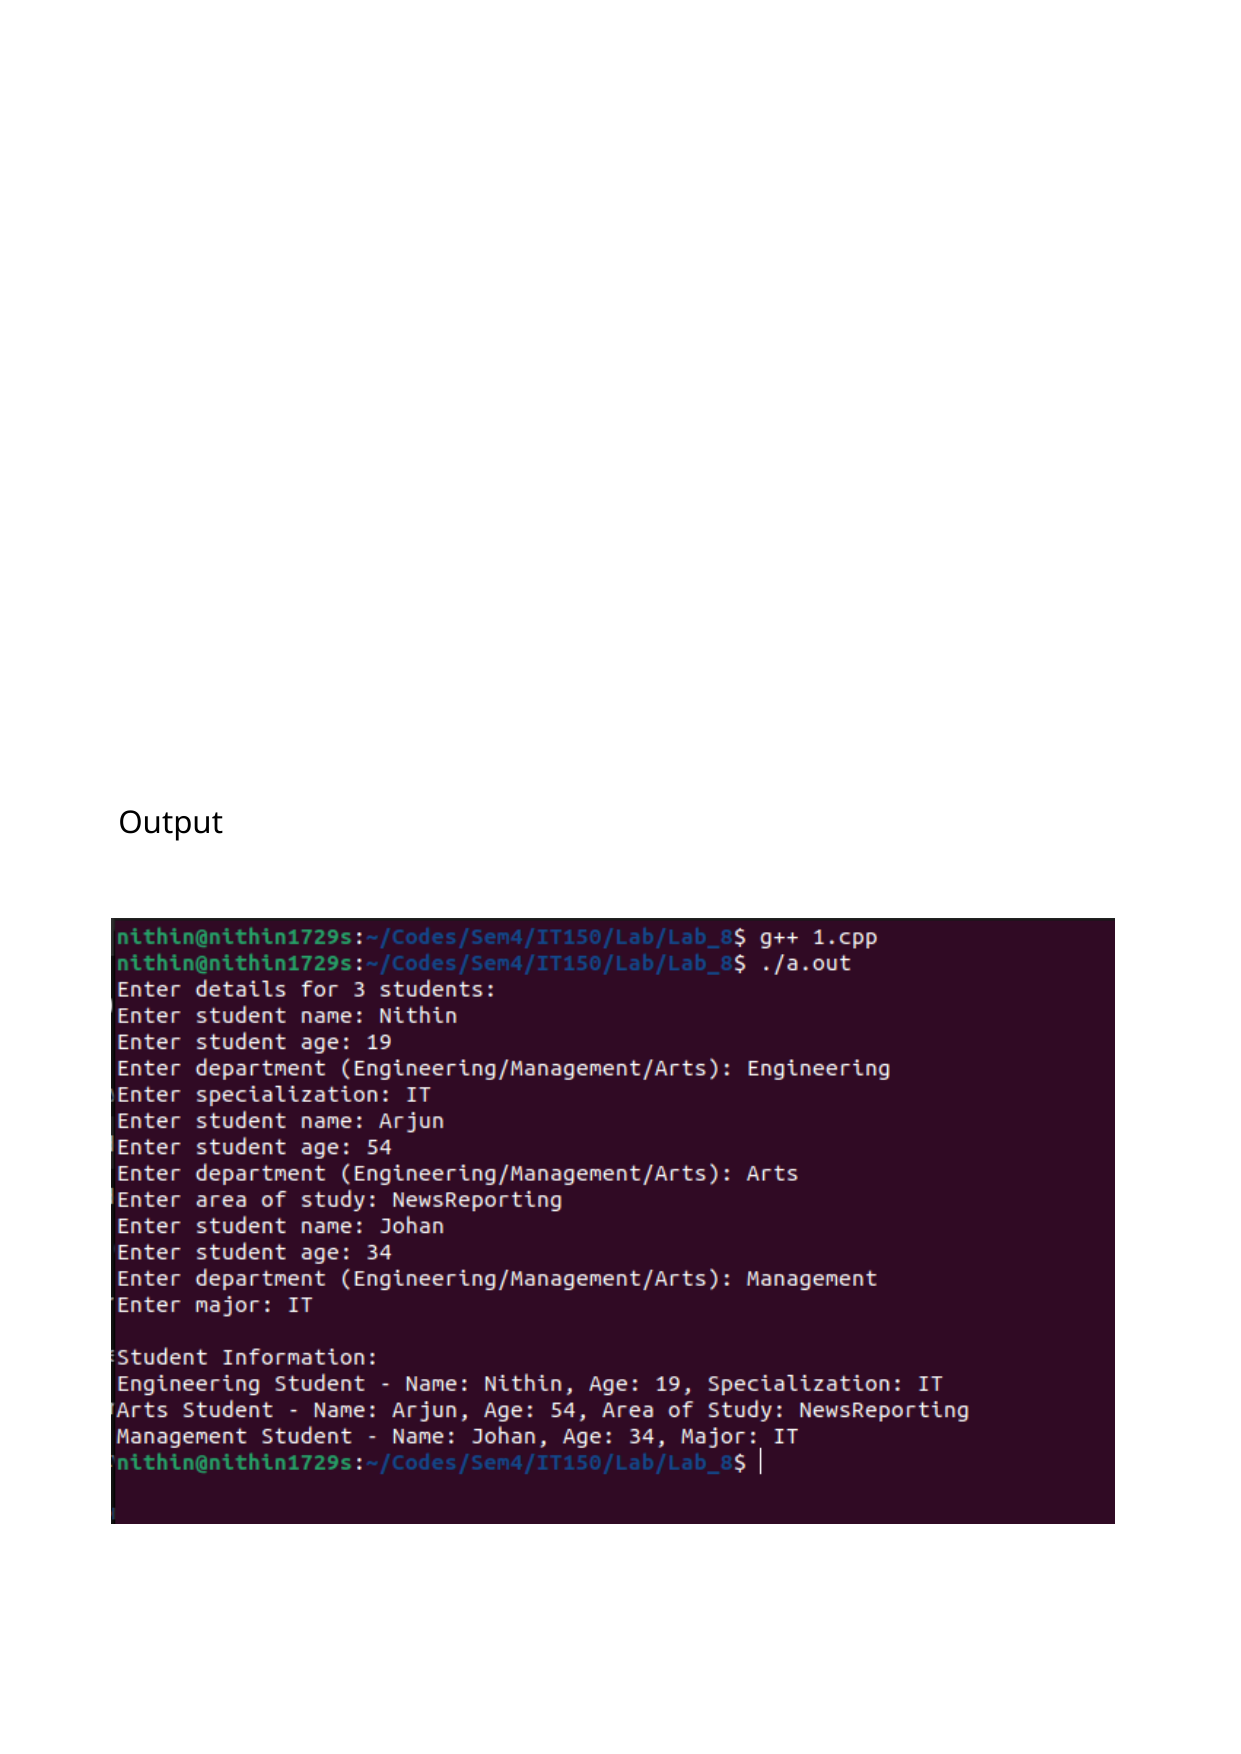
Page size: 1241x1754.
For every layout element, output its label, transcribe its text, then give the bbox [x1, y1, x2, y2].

text Output [118, 800, 1122, 842]
picture [111, 918, 1115, 1524]
